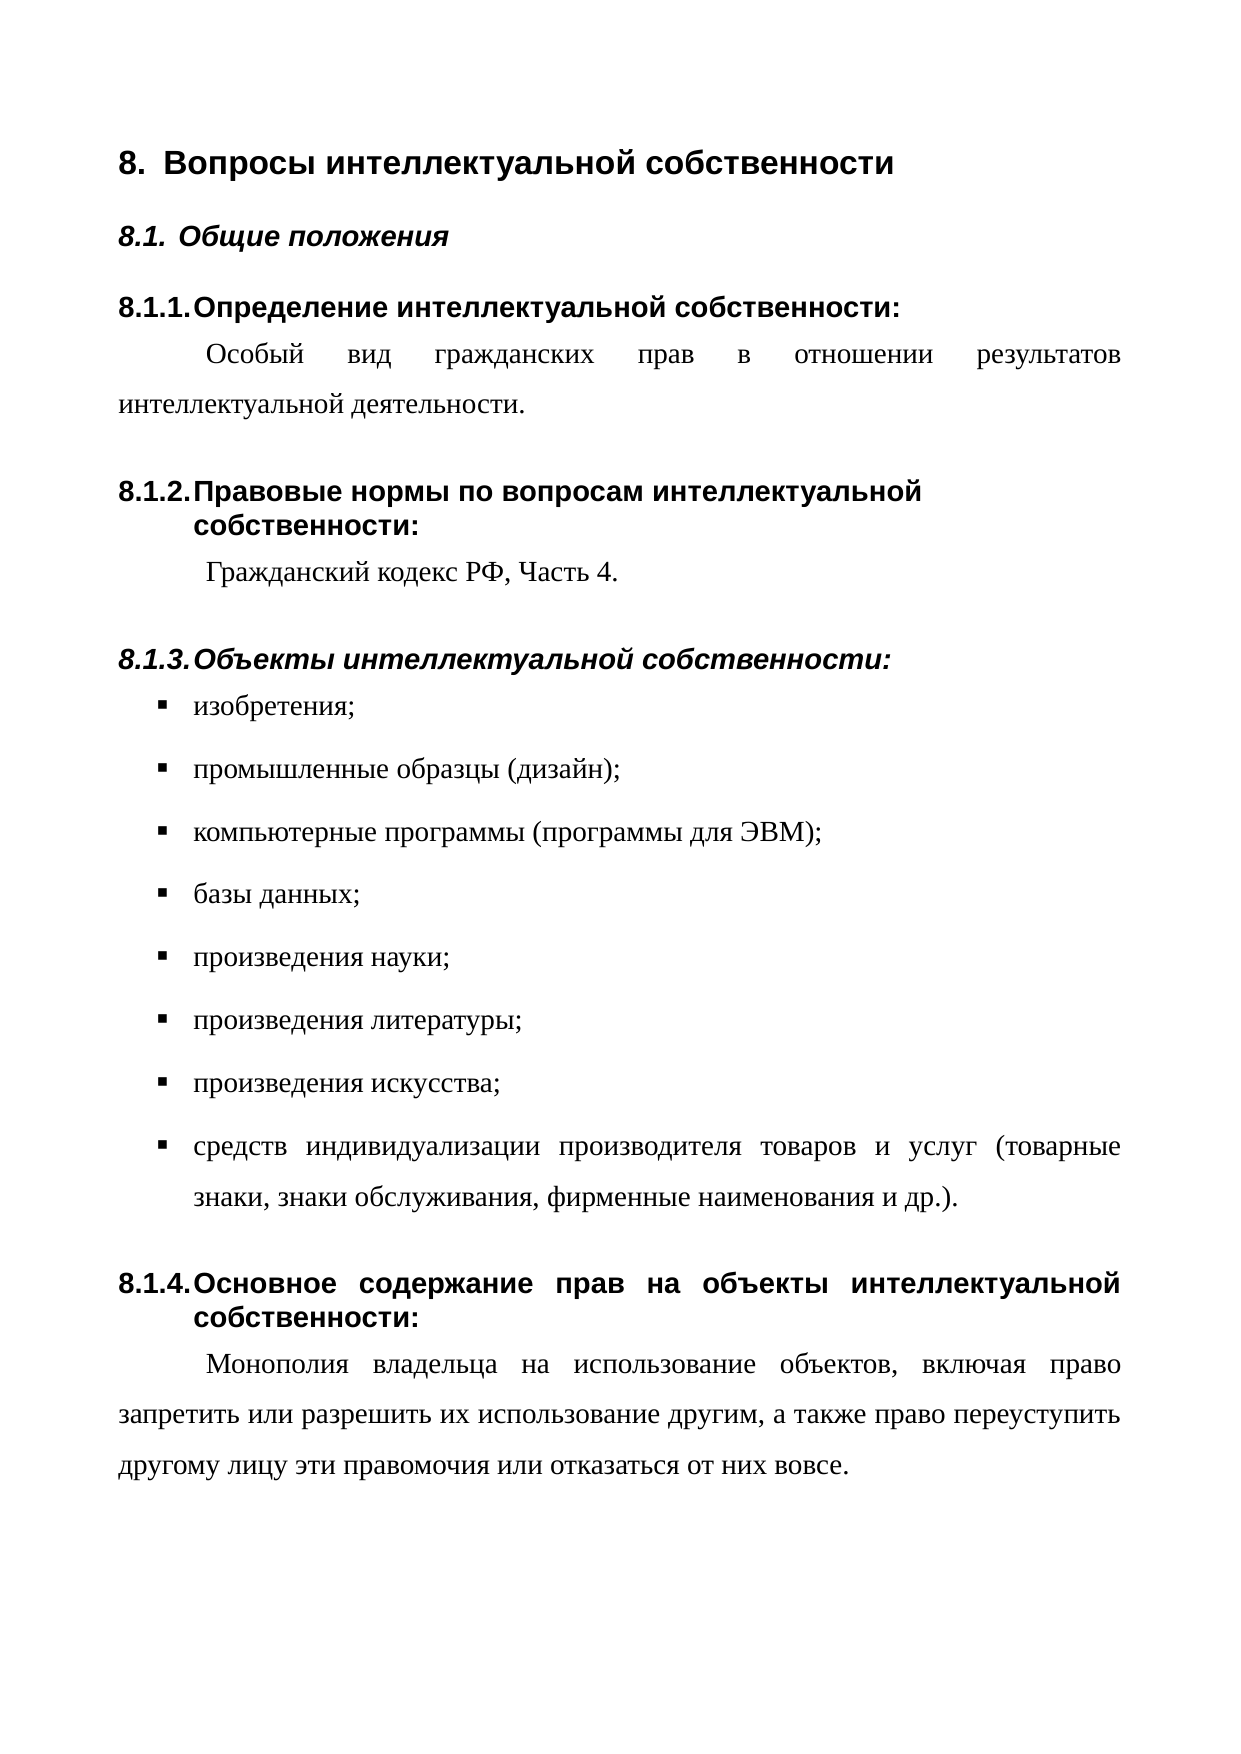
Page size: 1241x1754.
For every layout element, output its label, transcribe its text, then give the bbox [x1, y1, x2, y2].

list базы данных; [156, 877, 1122, 910]
list промышленные образцы (дизайн); [156, 751, 1122, 784]
list произведения науки; [156, 939, 1122, 973]
subtitle Вопросы интеллектуальной собственности [118, 143, 1122, 182]
text Гражданский кодекс РФ, Часть 4. [118, 554, 1122, 588]
text Монополия владельца на использование объектов, включая право запретить или разрешить их использование другим, а также право переуступить другому лицу эти правомочия или отказаться от них вовсе. [118, 1346, 1122, 1480]
list произведения литературы; [156, 1002, 1122, 1036]
subtitle Объекты интеллектуальной собственности: [118, 642, 1122, 675]
text Особый вид гражданских прав в отношении результатов интеллектуальной деятельности. [118, 336, 1122, 420]
list средств индивидуализации производителя товаров и услуг (товарные знаки, знаки обслуживания, фирменные наименования и др.). [156, 1128, 1122, 1212]
subtitle Правовые нормы по вопросам интеллектуальной собственности: [118, 474, 1122, 542]
subtitle Основное содержание прав на объекты интеллектуальной собственности: [118, 1267, 1122, 1334]
list изобретения; [156, 688, 1122, 722]
subtitle Определение интеллектуальной собственности: [118, 290, 1122, 324]
list компьютерные программы (программы для ЭВМ); [156, 814, 1122, 847]
list произведения искусства; [156, 1065, 1122, 1099]
subtitle Общие положения [118, 219, 1122, 253]
